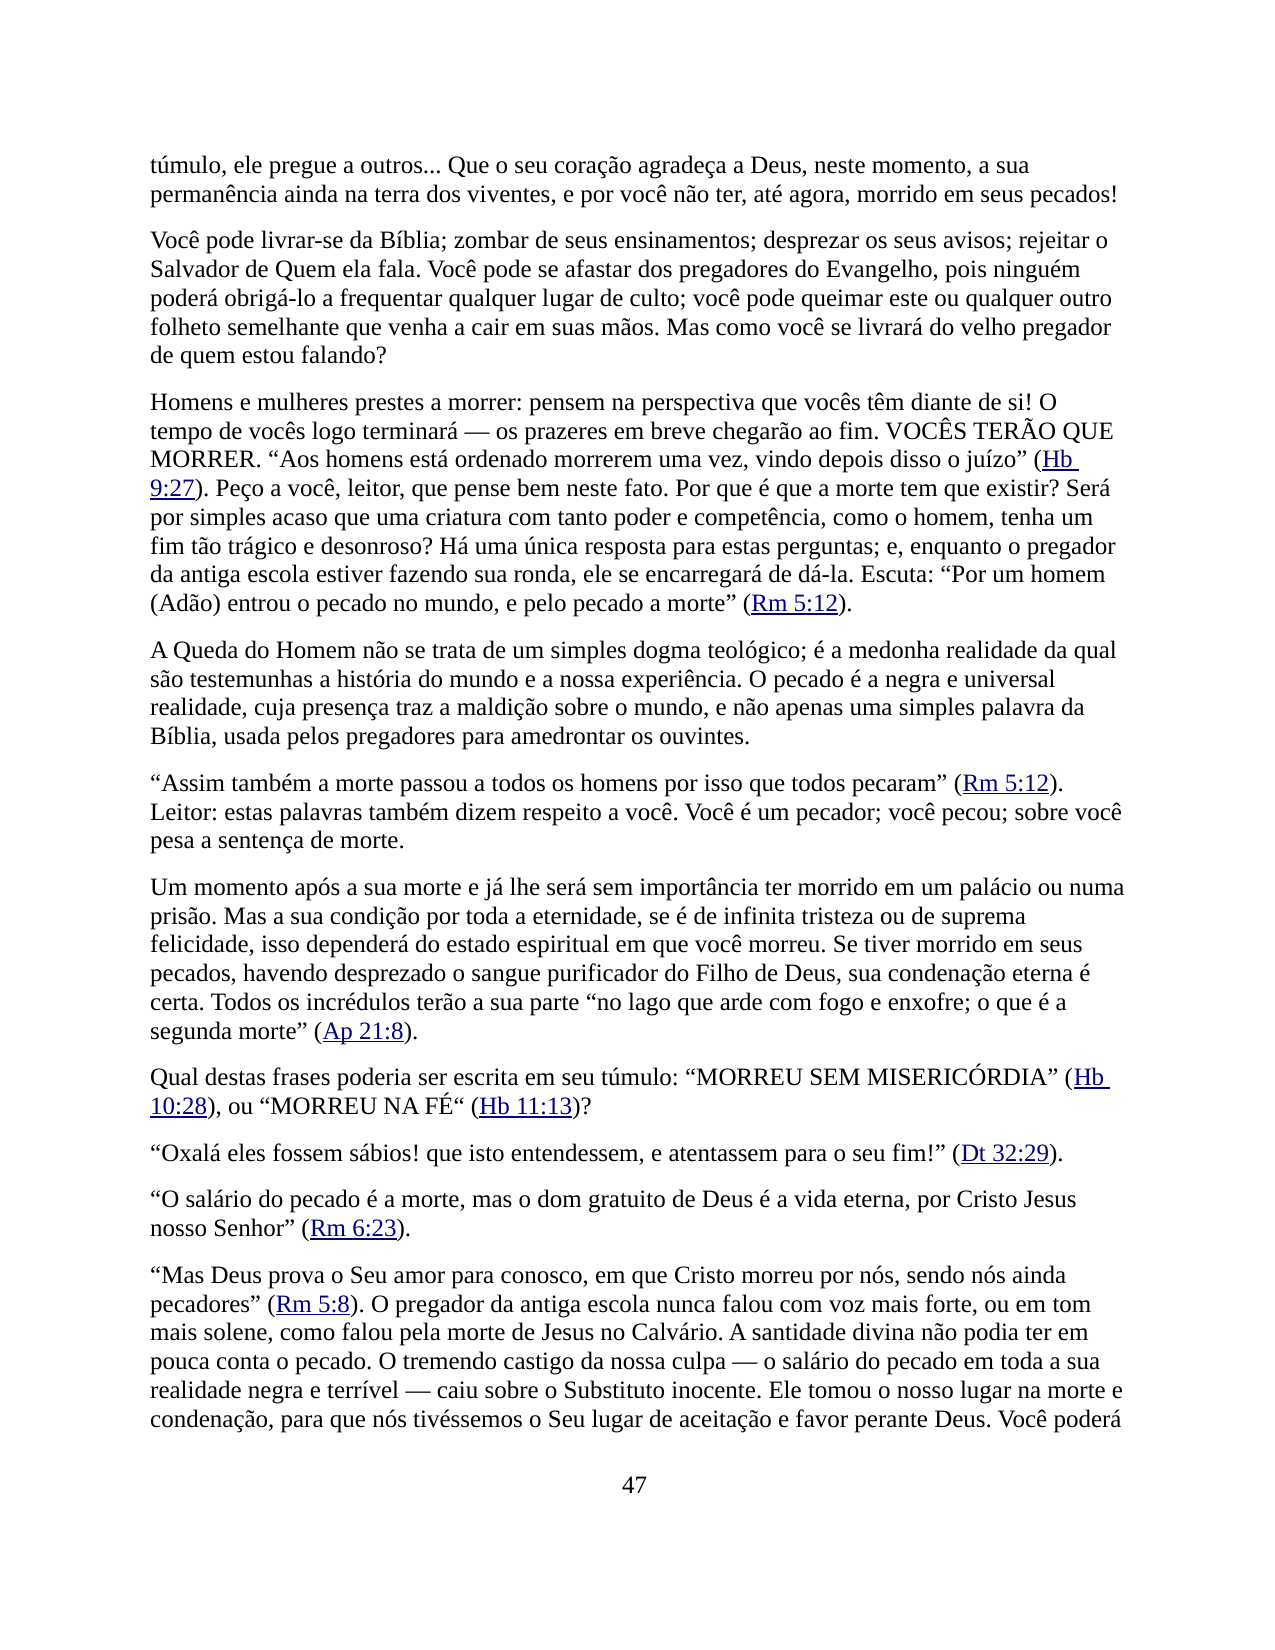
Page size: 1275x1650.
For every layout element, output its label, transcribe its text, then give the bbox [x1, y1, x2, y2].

text “Mas Deus prova o Seu amor para conosco, em que Cristo morreu por nós, sendo nós ainda pecadores” (Rm 5:8). O pregador da antiga escola nunca falou com voz mais forte, ou em tom mais solene, como falou pela morte de Jesus no Calvário. A santidade divina não podia ter em pouca conta o pecado. O tremendo castigo da nossa culpa — o salário do pecado em toda a sua realidade negra e terrível — caiu sobre o Substituto inocente. Ele tomou o nosso lugar na morte e condenação, para que nós tivéssemos o Seu lugar de aceitação e favor perante Deus. Você poderá [150, 1260, 1125, 1432]
text “Oxalá eles fossem sábios! que isto entendessem, e atentassem para o seu fim!” (Dt 32:29). [150, 1138, 1125, 1167]
text Homens e mulheres prestes a morrer: pensem na perspectiva que vocês têm diante de si! O tempo de vocês logo terminará — os prazeres em breve chegarão ao fim. VOCÊS TERÃO QUE MORRER. “Aos homens está ordenado morrerem uma vez, vindo depois disso o juízo” (Hb 9:27). Peço a você, leitor, que pense bem neste fato. Por que é que a morte tem que existir? Será por simples acaso que uma criatura com tanto poder e competência, como o homem, tenha um fim tão trágico e desonroso? Há uma única resposta para estas perguntas; e, enquanto o pregador da antiga escola estiver fazendo sua ronda, ele se encarregará de dá-la. Escuta: “Por um homem (Adão) entrou o pecado no mundo, e pelo pecado a morte” (Rm 5:12). [150, 387, 1125, 617]
text Você pode livrar-se da Bíblia; zombar de seus ensinamentos; desprezar os seus avisos; rejeitar o Salvador de Quem ela fala. Você pode se afastar dos pregadores do Evangelho, pois ninguém poderá obrigá-lo a frequentar qualquer lugar de culto; você pode queimar este ou qualquer outro folheto semelhante que venha a cair em suas mãos. Mas como você se livrará do velho pregador de quem estou falando? [150, 225, 1125, 369]
text túmulo, ele pregue a outros... Que o seu coração agradeça a Deus, neste momento, a sua permanência ainda na terra dos viventes, e por você não ter, até agora, morrido em seus pecados! [150, 150, 1125, 207]
text Um momento após a sua morte e já lhe será sem importância ter morrido em um palácio ou numa prisão. Mas a sua condição por toda a eternidade, se é de infinita tristeza ou de suprema felicidade, isso dependerá do estado espiritual em que você morreu. Se tiver morrido em seus pecados, havendo desprezado o sangue purificador do Filho de Deus, sua condenação eterna é certa. Todos os incrédulos terão a sua parte “no lago que arde com fogo e enxofre; o que é a segunda morte” (Ap 21:8). [150, 872, 1125, 1044]
text A Queda do Homem não se trata de um simples dogma teológico; é a medonha realidade da qual são testemunhas a história do mundo e a nossa experiência. O pecado é a negra e universal realidade, cuja presença traz a maldição sobre o mundo, e não apenas uma simples palavra da Bíblia, usada pelos pregadores para amedrontar os ouvintes. [150, 635, 1125, 750]
text “Assim também a morte passou a todos os homens por isso que todos pecaram” (Rm 5:12). Leitor: estas palavras também dizem respeito a você. Você é um pecador; você pecou; sobre você pesa a sentença de morte. [150, 768, 1125, 854]
text “O salário do pecado é a morte, mas o dom gratuito de Deus é a vida eterna, por Cristo Jesus nosso Senhor” (Rm 6:23). [150, 1184, 1125, 1242]
text Qual destas frases poderia ser escrita em seu túmulo: “MORREU SEM MISERICÓRDIA” (Hb 10:28), ou “MORREU NA FÉ“ (Hb 11:13)? [150, 1062, 1125, 1120]
